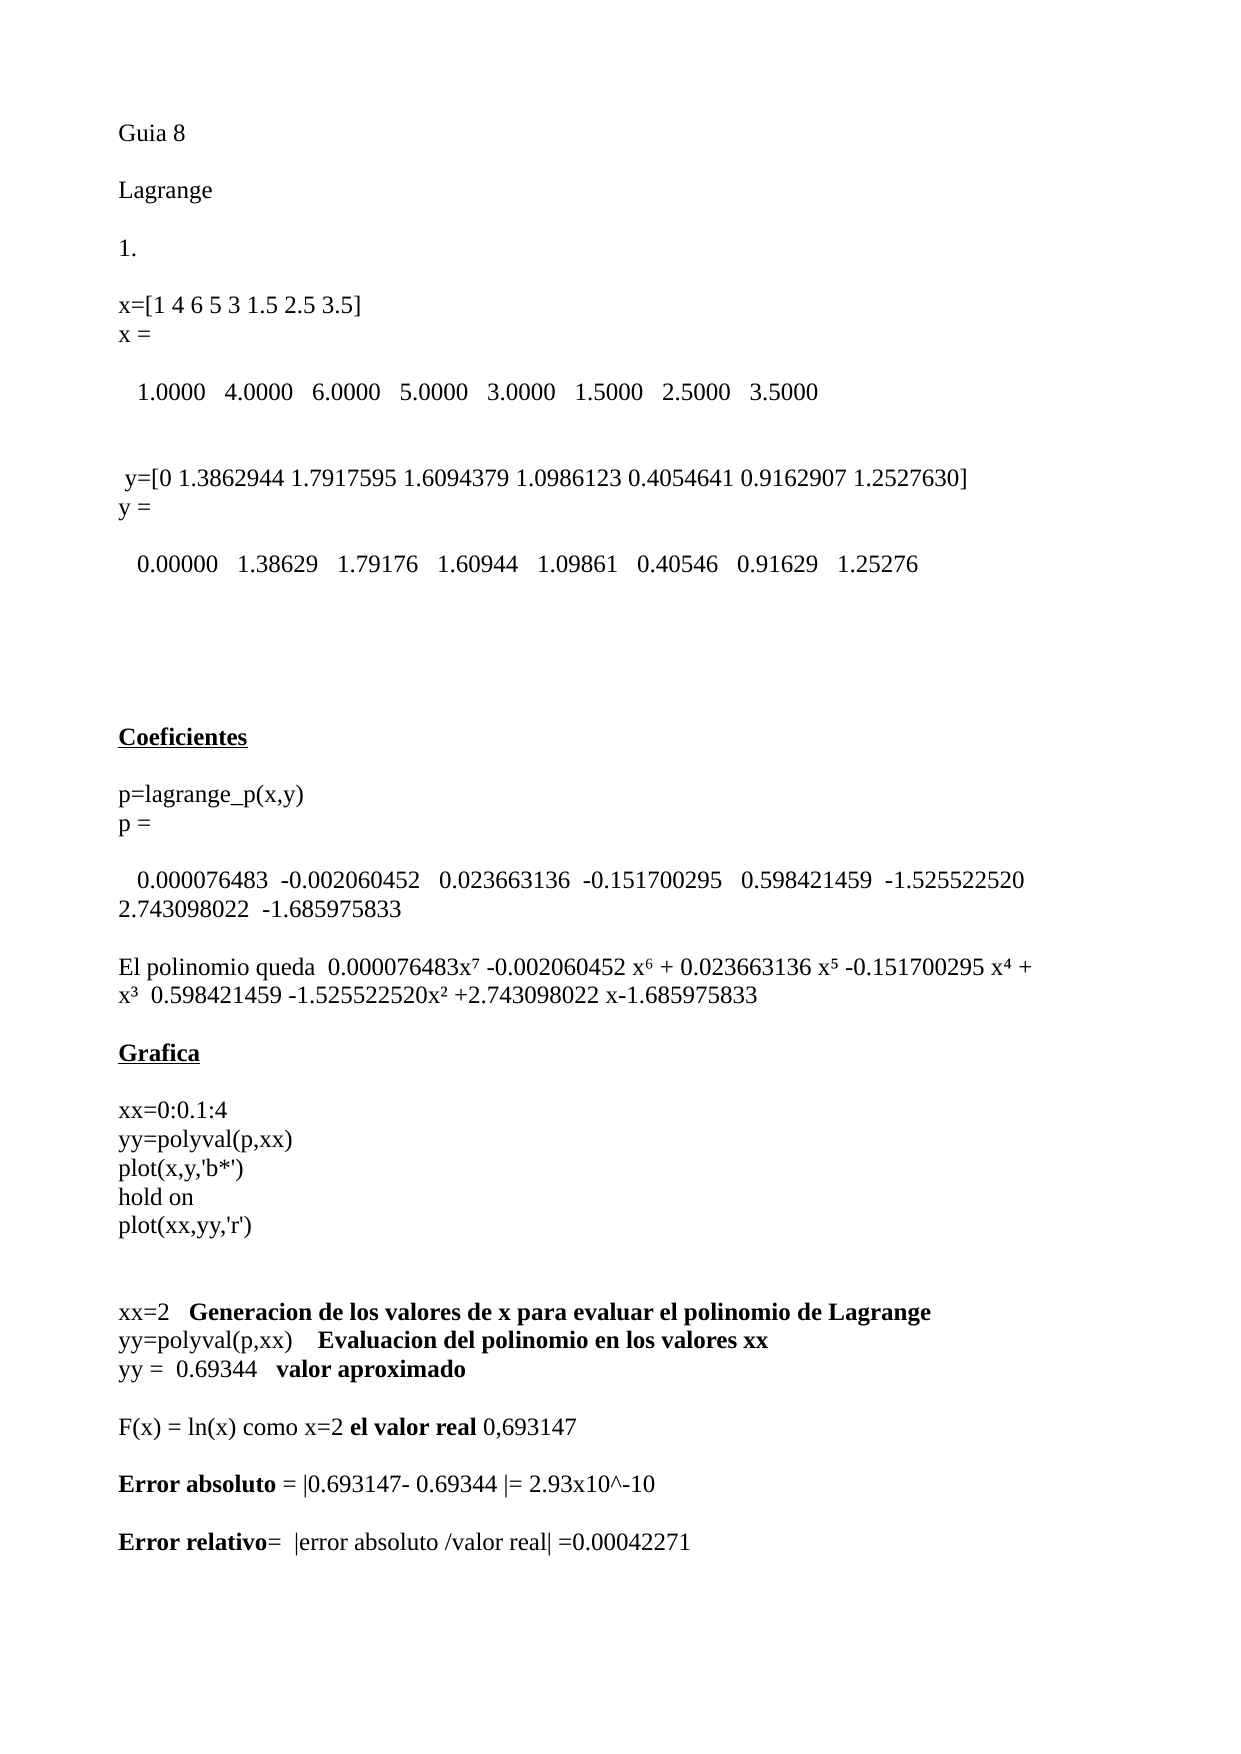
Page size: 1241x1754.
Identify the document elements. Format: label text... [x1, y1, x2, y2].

text Grafica [118, 1038, 1122, 1067]
text y=[0 1.3862944 1.7917595 1.6094379 1.0986123 0.4054641 0.9162907 1.2527630] [118, 463, 1122, 492]
text x=[1 4 6 5 3 1.5 2.5 3.5] [118, 291, 1122, 319]
text x³ 0.598421459 -1.525522520x² +2.743098022 x-1.685975833 [118, 981, 1122, 1009]
text p=lagrange_p(x,y) [118, 779, 1122, 808]
text plot(xx,yy,'r') [118, 1211, 1122, 1239]
text xx=2 Generacion de los valores de x para evaluar el polinomio de Lagrange [118, 1297, 1122, 1326]
text 1.0000 4.0000 6.0000 5.0000 3.0000 1.5000 2.5000 3.5000 [118, 377, 1122, 406]
text Error relativo= |error absoluto /valor real| =0.00042271 [118, 1527, 1122, 1556]
text plot(x,y,'b*') [118, 1153, 1122, 1182]
text El polinomio queda 0.000076483x⁷ -0.002060452 x⁶ + 0.023663136 x⁵ -0.151700295 x⁴ + [118, 952, 1122, 981]
text xx=0:0.1:4 [118, 1096, 1122, 1124]
text Guia 8 [118, 118, 1122, 147]
text 0.00000 1.38629 1.79176 1.60944 1.09861 0.40546 0.91629 1.25276 [118, 549, 1122, 578]
text Lagrange [118, 176, 1122, 204]
text 1. [118, 233, 1122, 262]
text hold on [118, 1182, 1122, 1211]
text 0.000076483 -0.002060452 0.023663136 -0.151700295 0.598421459 -1.525522520 2.743098022 -1.685975833 [118, 866, 1122, 923]
text yy=polyval(p,xx) [118, 1124, 1122, 1153]
text y = [118, 492, 1122, 521]
text yy = 0.69344 valor aproximado [118, 1354, 1122, 1383]
text yy=polyval(p,xx) Evaluacion del polinomio en los valores xx [118, 1326, 1122, 1354]
text x = [118, 319, 1122, 348]
text Error absoluto = |0.693147- 0.69344 |= 2.93x10^-10 [118, 1469, 1122, 1498]
text Coeficientes [118, 722, 1122, 751]
text p = [118, 808, 1122, 837]
text F(x) = ln(x) como x=2 el valor real 0,693147 [118, 1412, 1122, 1441]
